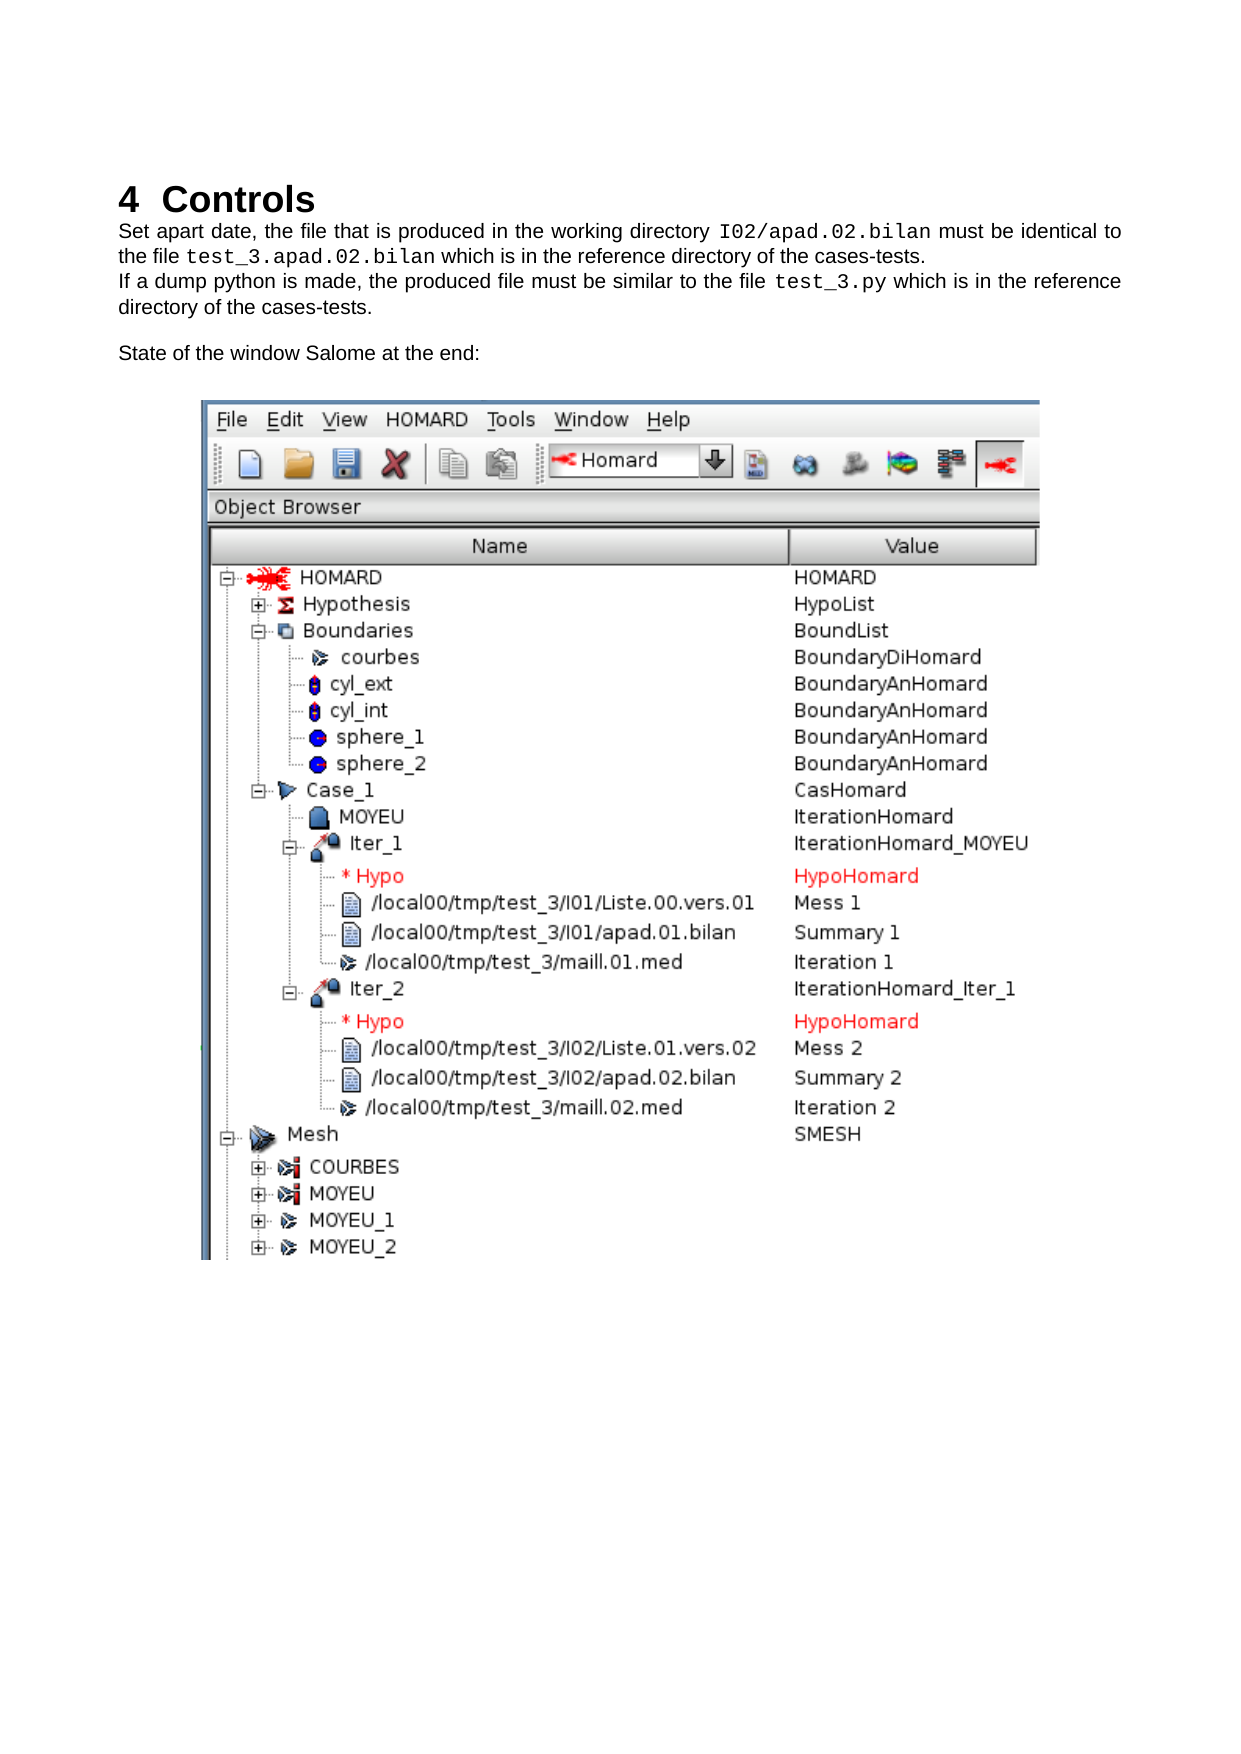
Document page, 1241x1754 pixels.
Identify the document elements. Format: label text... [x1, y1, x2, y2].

text State of the window Salome at the end: [118, 342, 1122, 365]
subtitle Controls [118, 178, 1122, 220]
text Set apart date, the file that is produced in the working directory I02/apad.02.bilan must be identical to the file test_3.apad.02.bilan which is in the reference directory of the cases-tests. [118, 220, 1122, 270]
picture [200, 400, 1040, 1260]
text If a dump python is made, the produced file must be similar to the file test_3.py which is in the reference directory of the cases-tests. [118, 270, 1122, 318]
